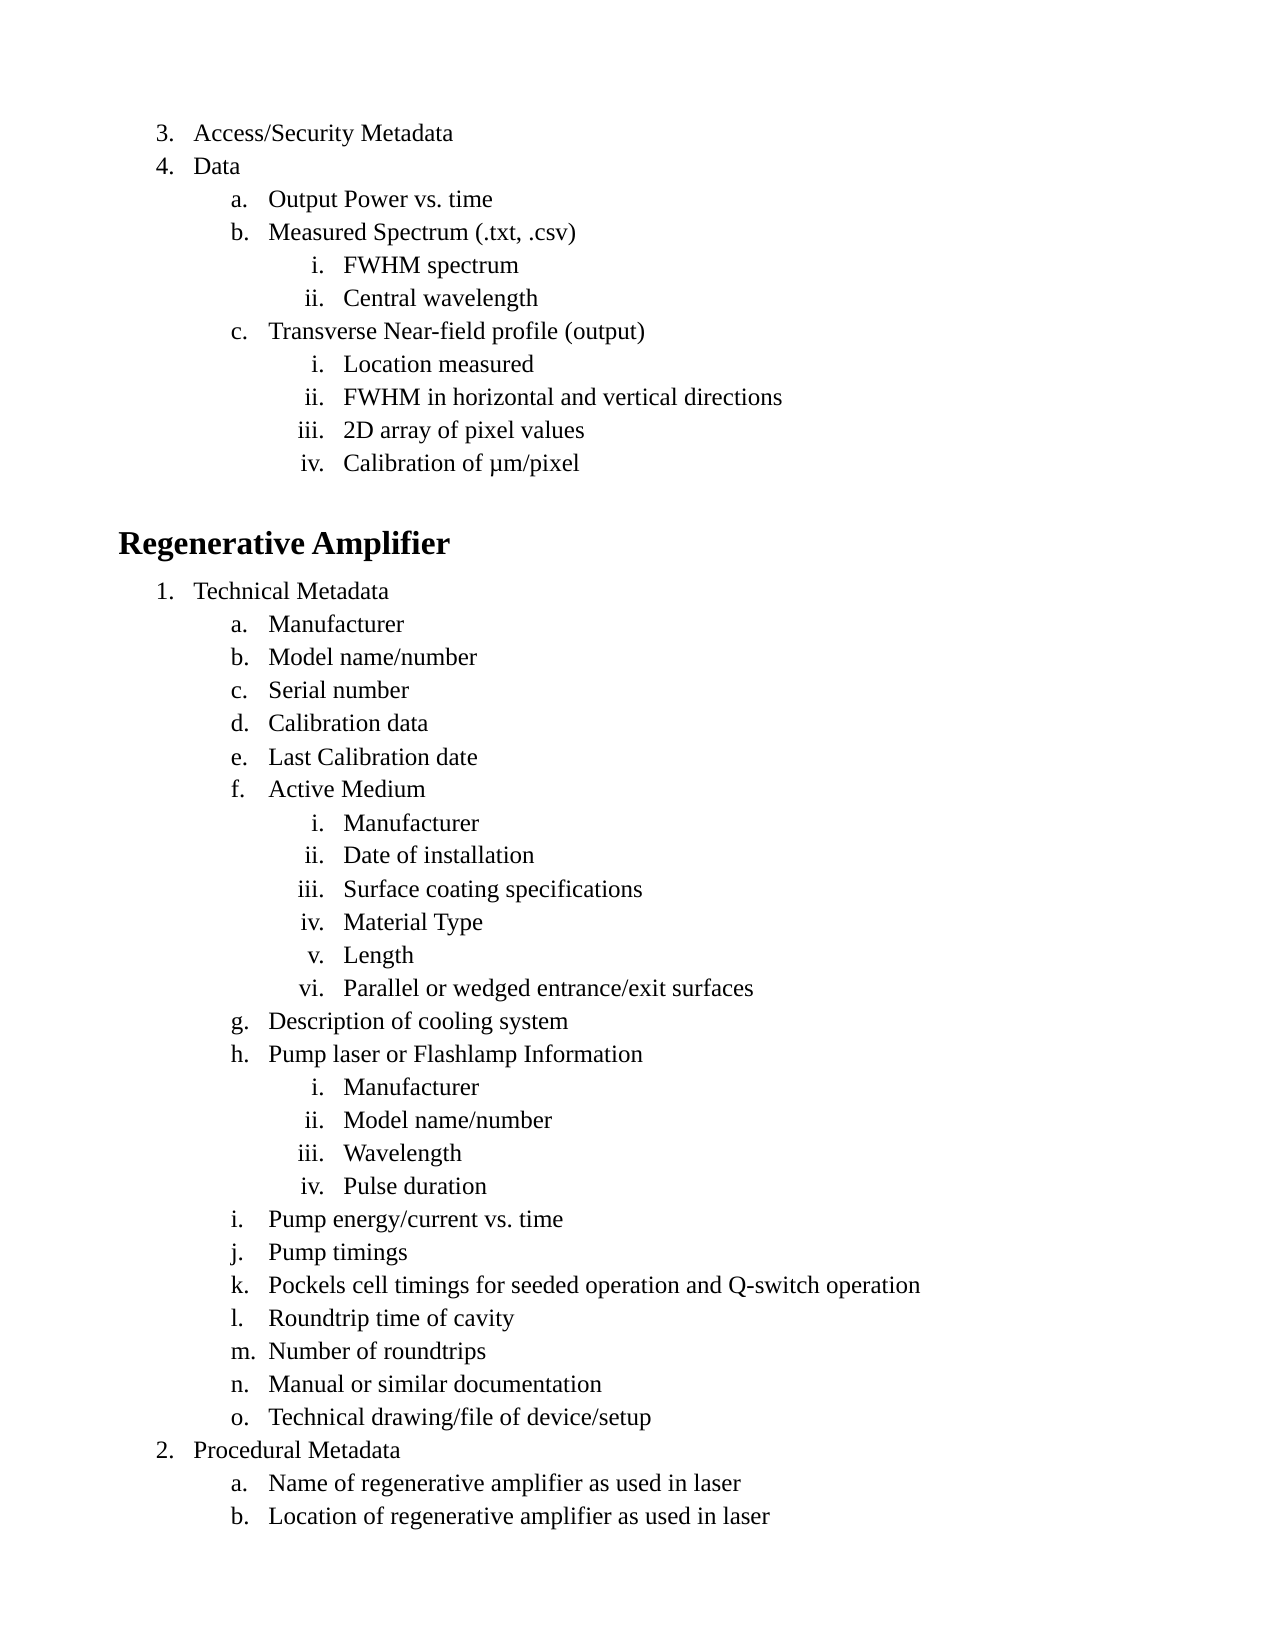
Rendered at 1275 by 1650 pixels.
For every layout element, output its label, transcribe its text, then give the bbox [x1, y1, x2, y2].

list Last Calibration date [231, 742, 1157, 770]
list Manufacturer [231, 609, 1157, 638]
list Central wavelength [324, 283, 1157, 312]
list Manual or similar documentation [231, 1369, 1157, 1398]
list Material Type [324, 907, 1157, 935]
list Output Power vs. time [231, 184, 1157, 213]
list Length [324, 940, 1157, 968]
list Parallel or wedged entrance/exit surfaces [324, 973, 1157, 1001]
list Roundtrip time of cavity [231, 1303, 1157, 1332]
list Pockels cell timings for seeded operation and Q-switch operation [231, 1270, 1157, 1299]
list Date of installation [324, 841, 1157, 869]
list Procedural Metadata [156, 1435, 1157, 1464]
list Number of roundtrips [231, 1336, 1157, 1365]
list Data [156, 151, 1157, 180]
list Manufacturer [324, 808, 1157, 836]
list Pump energy/current vs. time [231, 1204, 1157, 1233]
list Wavelength [324, 1138, 1157, 1167]
list Name of regenerative amplifier as used in laser [231, 1468, 1157, 1497]
list FWHM in horizontal and vertical directions [324, 382, 1157, 411]
list Model name/number [324, 1105, 1157, 1133]
list Measured Spectrum (.txt, .csv) [231, 217, 1157, 246]
list Technical drawing/file of device/setup [231, 1402, 1157, 1431]
list Location measured [324, 349, 1157, 378]
list FWHM spectrum [324, 250, 1157, 279]
list Surface coating specifications [324, 874, 1157, 902]
list Location of regenerative amplifier as used in laser [231, 1501, 1157, 1530]
list Technical Metadata [156, 576, 1157, 605]
list Access/Security Metadata [156, 118, 1157, 147]
list Pump timings [231, 1237, 1157, 1266]
list Serial number [231, 676, 1157, 704]
list Model name/number [231, 642, 1157, 671]
list Manufacturer [324, 1072, 1157, 1101]
list 2D array of pixel values [324, 415, 1157, 444]
list Pulse duration [324, 1171, 1157, 1199]
list Transverse Near-field profile (output) [231, 316, 1157, 345]
list Description of cooling system [231, 1006, 1157, 1034]
list Calibration data [231, 708, 1157, 737]
subtitle Regenerative Amplifier [118, 523, 1157, 561]
list Calibration of µm/pixel [324, 448, 1157, 477]
list Active Medium [231, 774, 1157, 803]
list Pump laser or Flashlamp Information [231, 1039, 1157, 1067]
